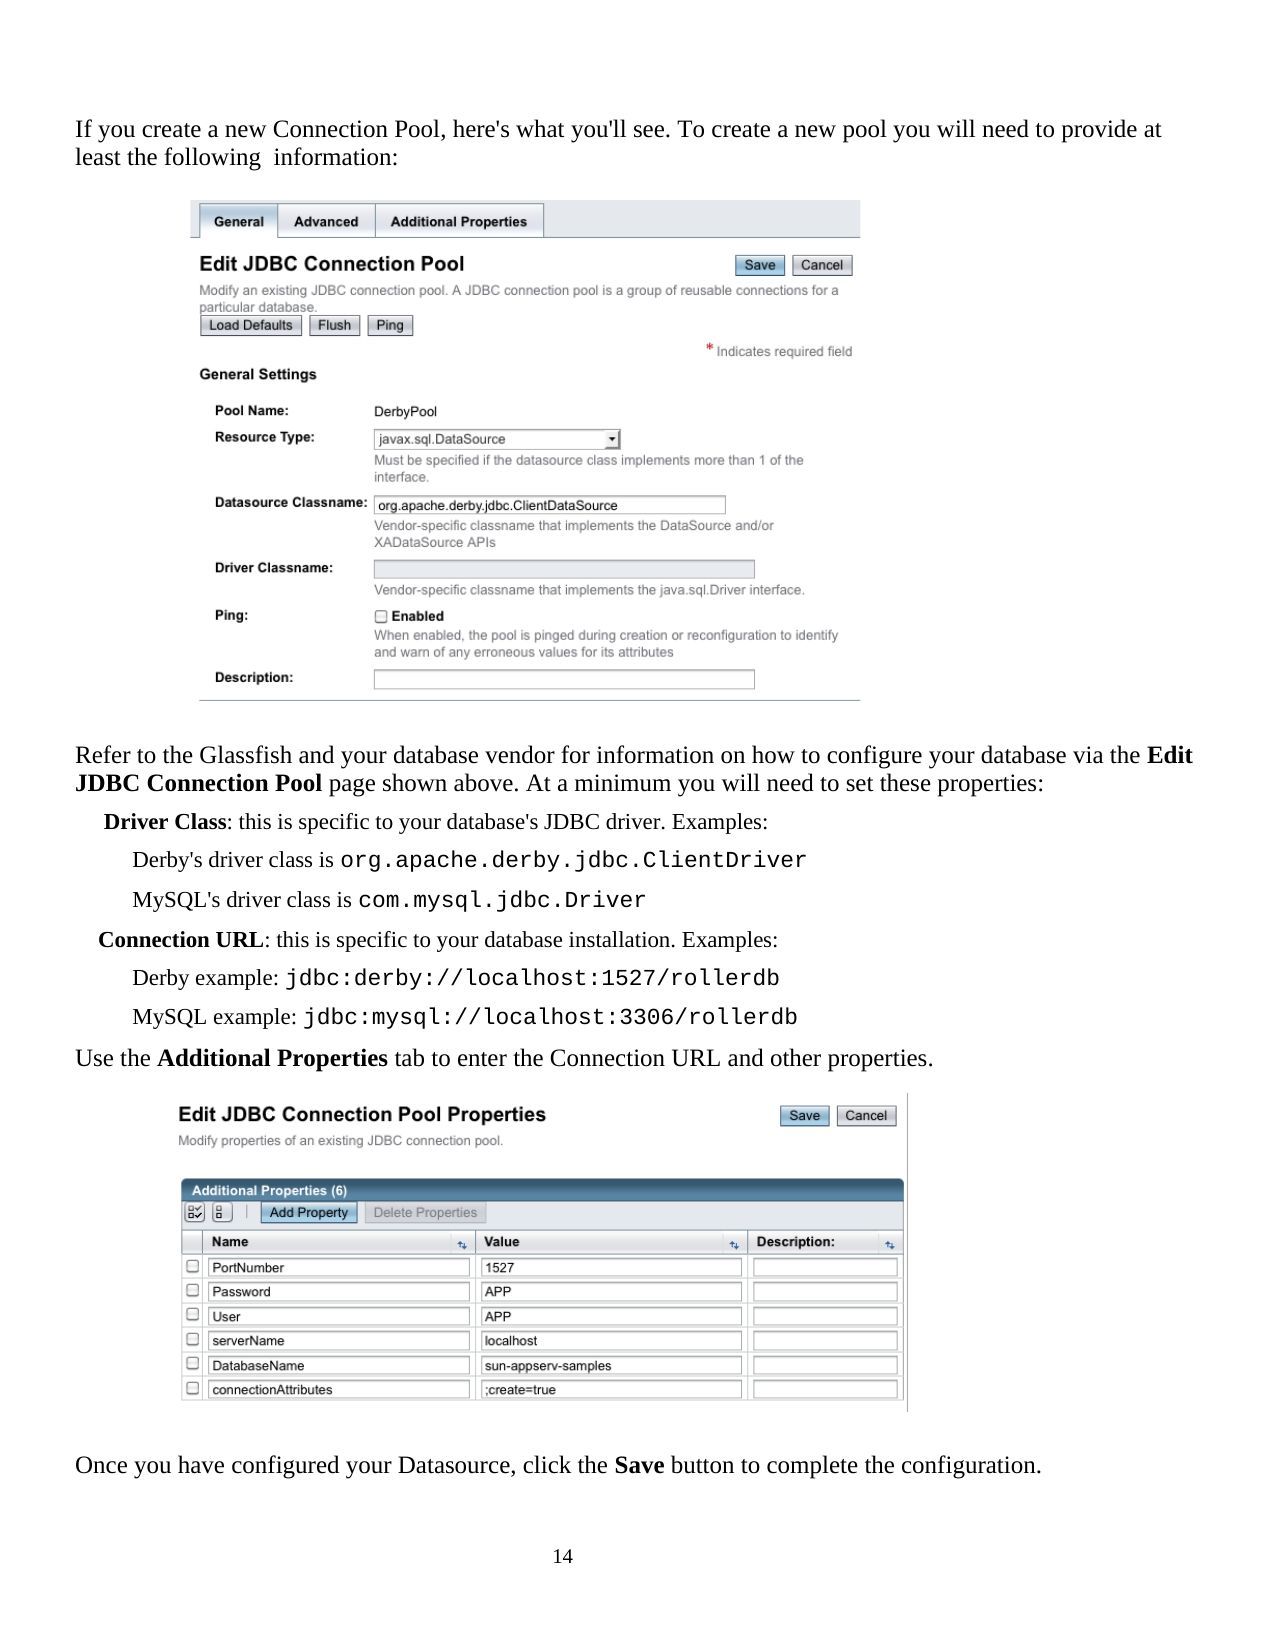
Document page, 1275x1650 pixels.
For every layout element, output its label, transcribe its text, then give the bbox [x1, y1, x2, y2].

text Use the Additional Properties tab to enter the Connection URL and other properties. [75, 1044, 1200, 1072]
picture [170, 1093, 908, 1412]
text Connection URL: this is specific to your database installation. Examples: [75, 927, 1200, 952]
text If you create a new Connection Pool, here's what you'll see. To create a new pool you will need to provide at least the following information: [75, 115, 1200, 171]
text MySQL's driver class is com.mysql.jdbc.Driver [75, 887, 1200, 914]
text Driver Class: this is specific to your database's JDBC driver. Examples: [75, 809, 1200, 834]
text Derby example: jdbc:derby://localhost:1527/rollerdb [75, 964, 1200, 992]
text Refer to the Glassfish and your database vendor for information on how to configure your database via the Edit JDBC Connection Pool page shown above. At a minimum you will need to set these properties: [75, 741, 1200, 797]
text Derby's driver class is org.apache.derby.jdbc.ClientDriver [75, 847, 1200, 874]
text MySQL example: jdbc:mysql://localhost:3306/rollerdb [75, 1004, 1200, 1032]
text Once you have configured your Datasource, click the Save button to complete the configuration. [75, 1452, 1200, 1479]
picture [190, 200, 861, 701]
